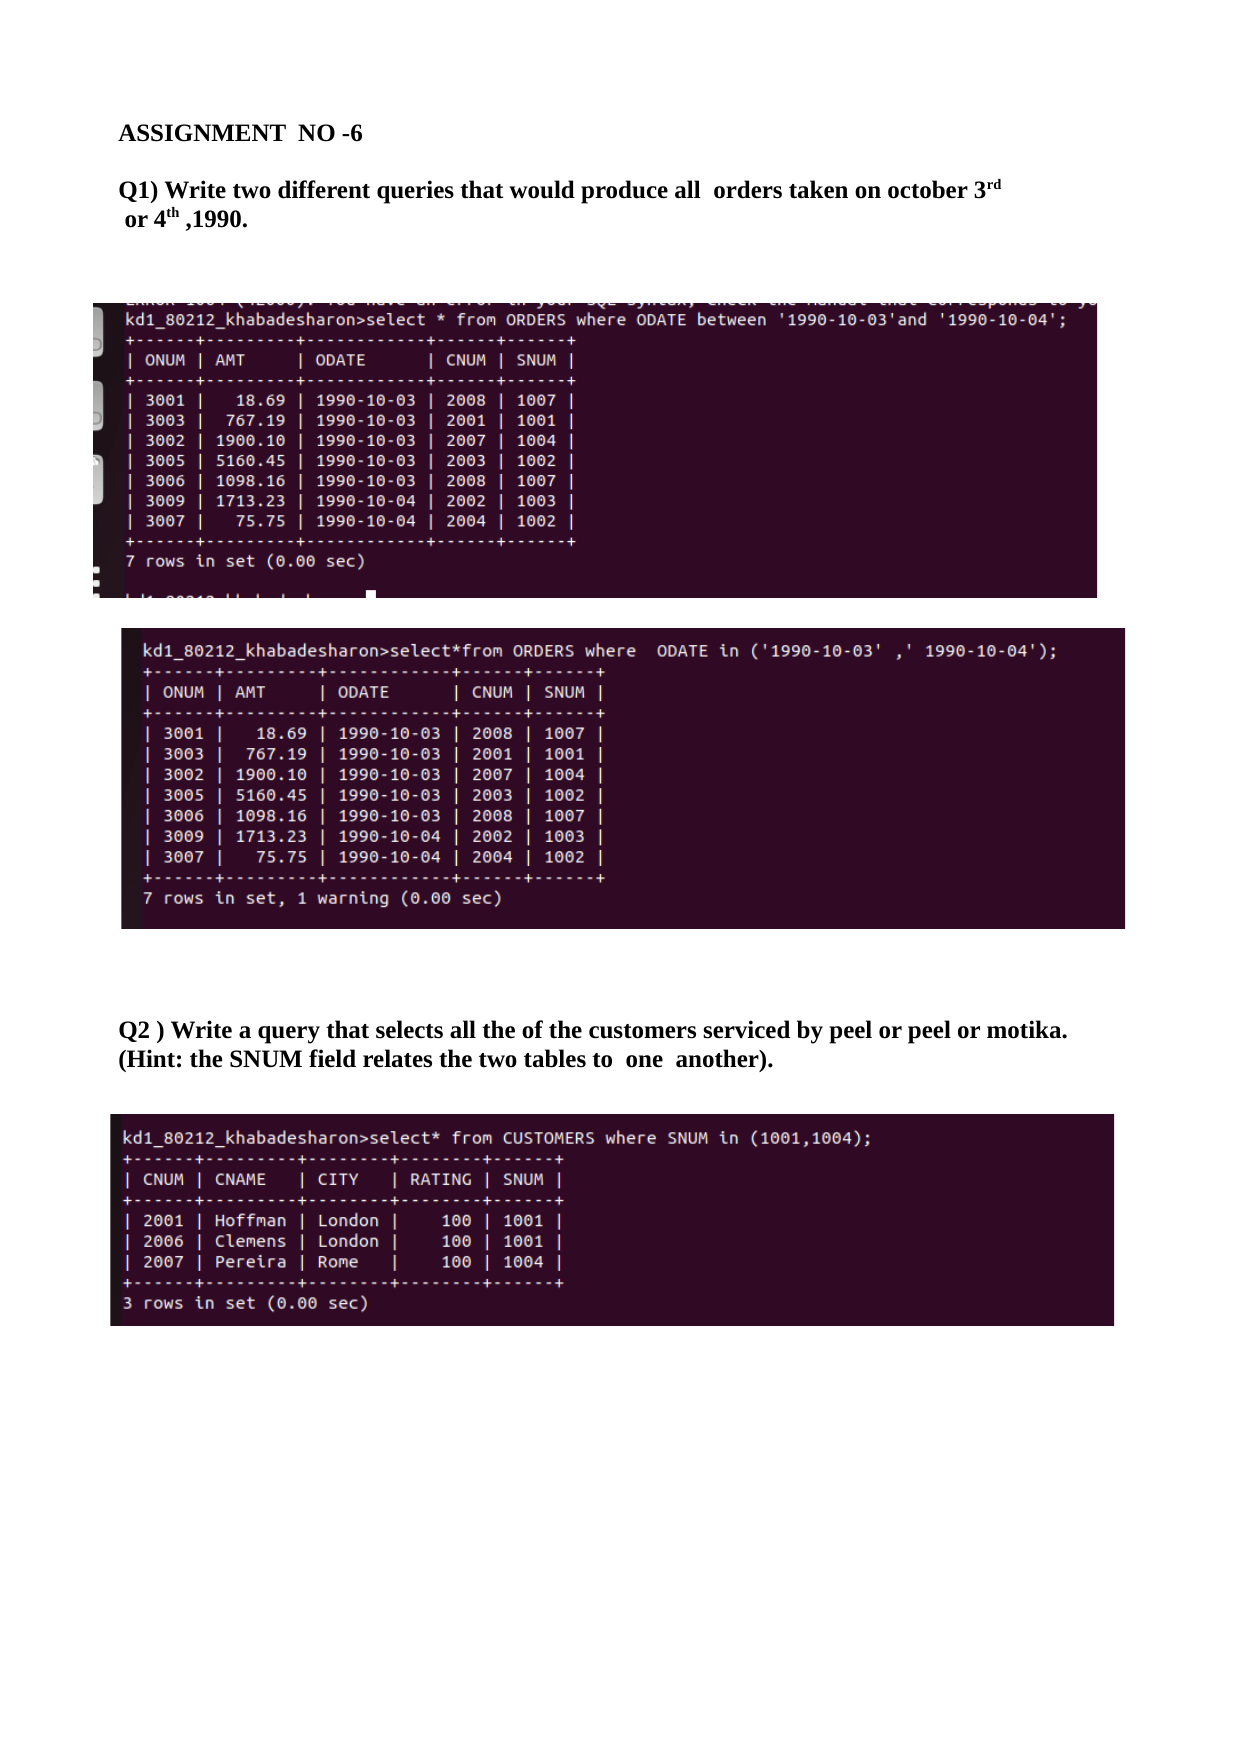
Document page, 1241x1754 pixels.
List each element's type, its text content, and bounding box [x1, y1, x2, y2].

text or 4th ,1990. [118, 204, 1122, 233]
text (Hint: the SNUM field relates the two tables to one another). [118, 1044, 1122, 1072]
text ASSIGNMENT NO -6 [118, 118, 1122, 147]
picture [110, 1114, 1115, 1326]
text Q1) Write two different queries that would produce all orders taken on october 3rd [118, 176, 1122, 204]
picture [121, 628, 1126, 929]
picture [93, 303, 1098, 598]
text Q2 ) Write a query that selects all the of the customers serviced by peel or peel or motika. [118, 1015, 1122, 1044]
